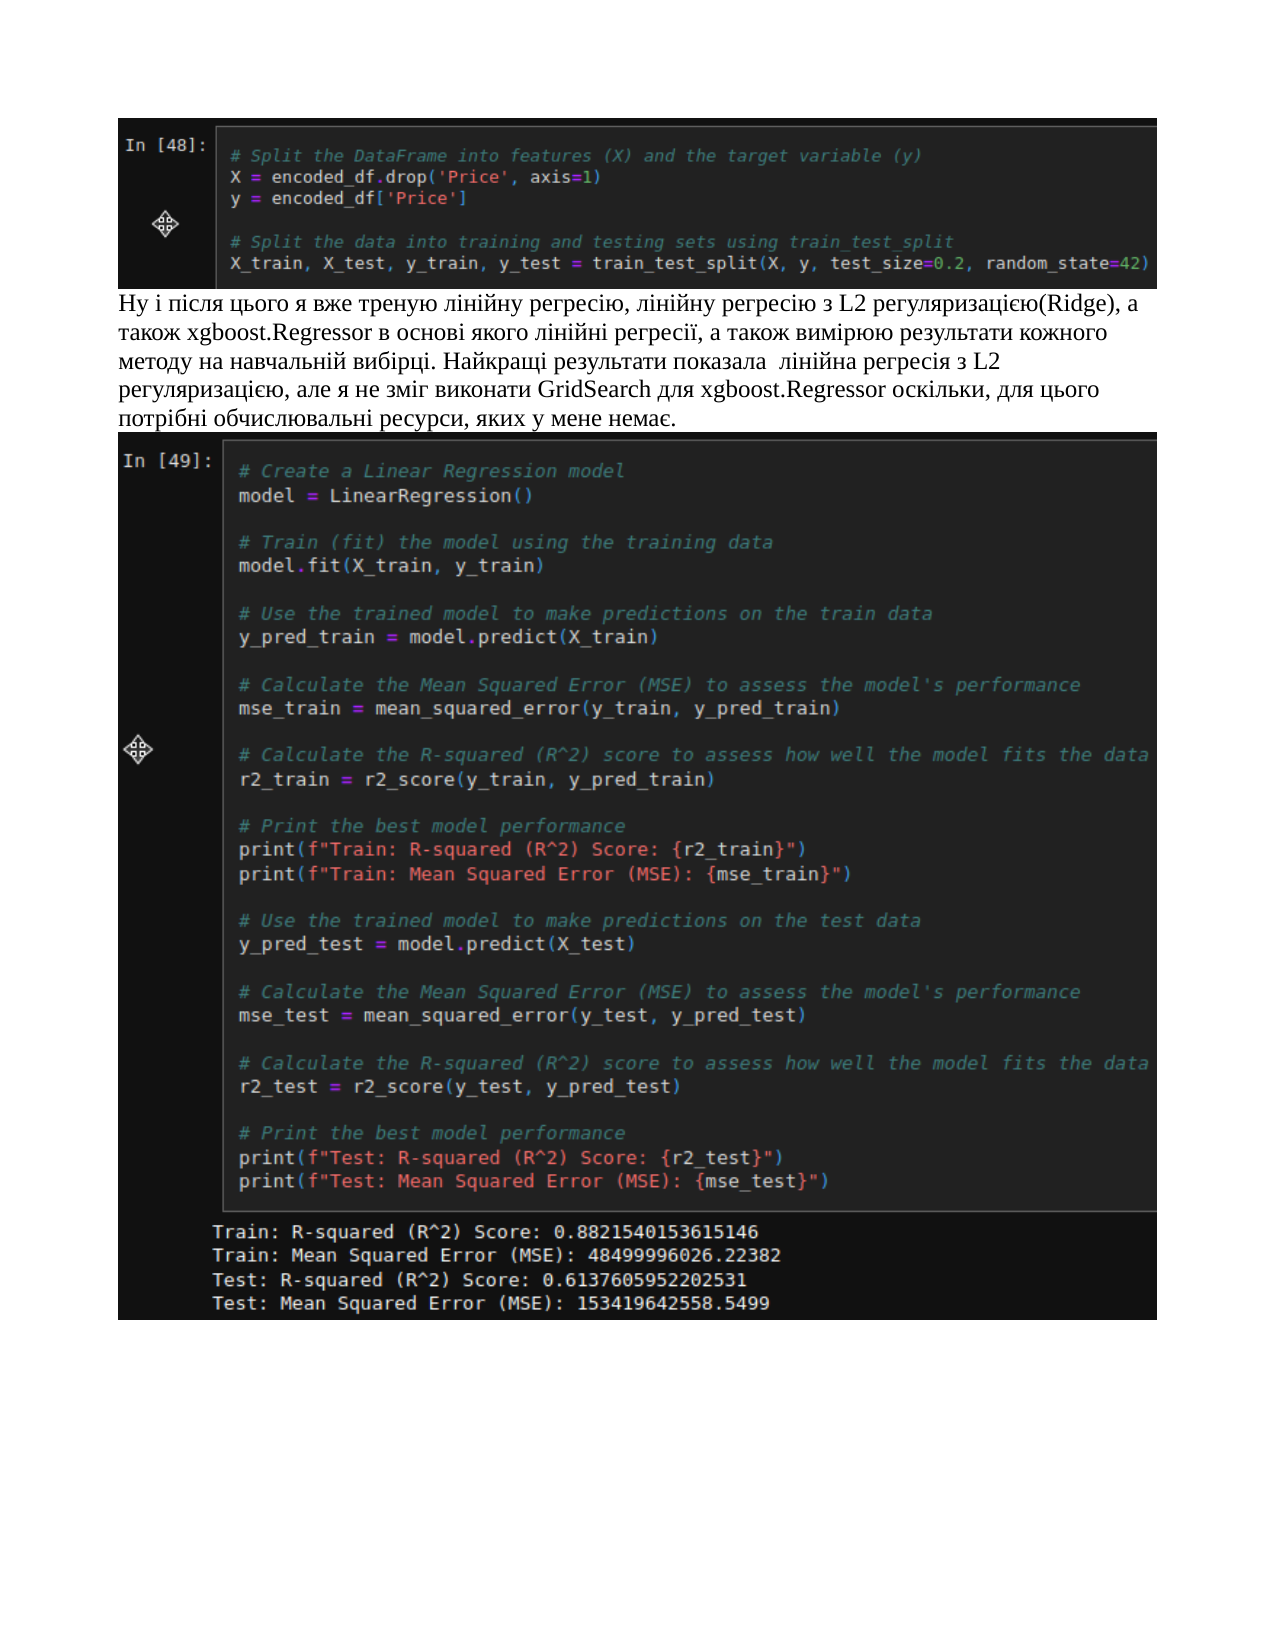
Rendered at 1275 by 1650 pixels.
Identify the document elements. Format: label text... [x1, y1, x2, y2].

picture [118, 432, 1157, 1320]
picture [118, 118, 1157, 289]
text Ну і після цього я вже треную лінійну регресію, лінійну регресію з L2 регуляризацією(Ridge), а також xgboost.Regressor в основі якого лінійні регресії, а також вимірюю результати кожного методу на навчальній вибірці. Найкращі результати показала лінійна регресія з L2 регуляризацією, але я не зміг виконати GridSearch для xgboost.Regressor оскільки, для цього потрібні обчислювальні ресурси, яких у мене немає. [118, 289, 1157, 432]
